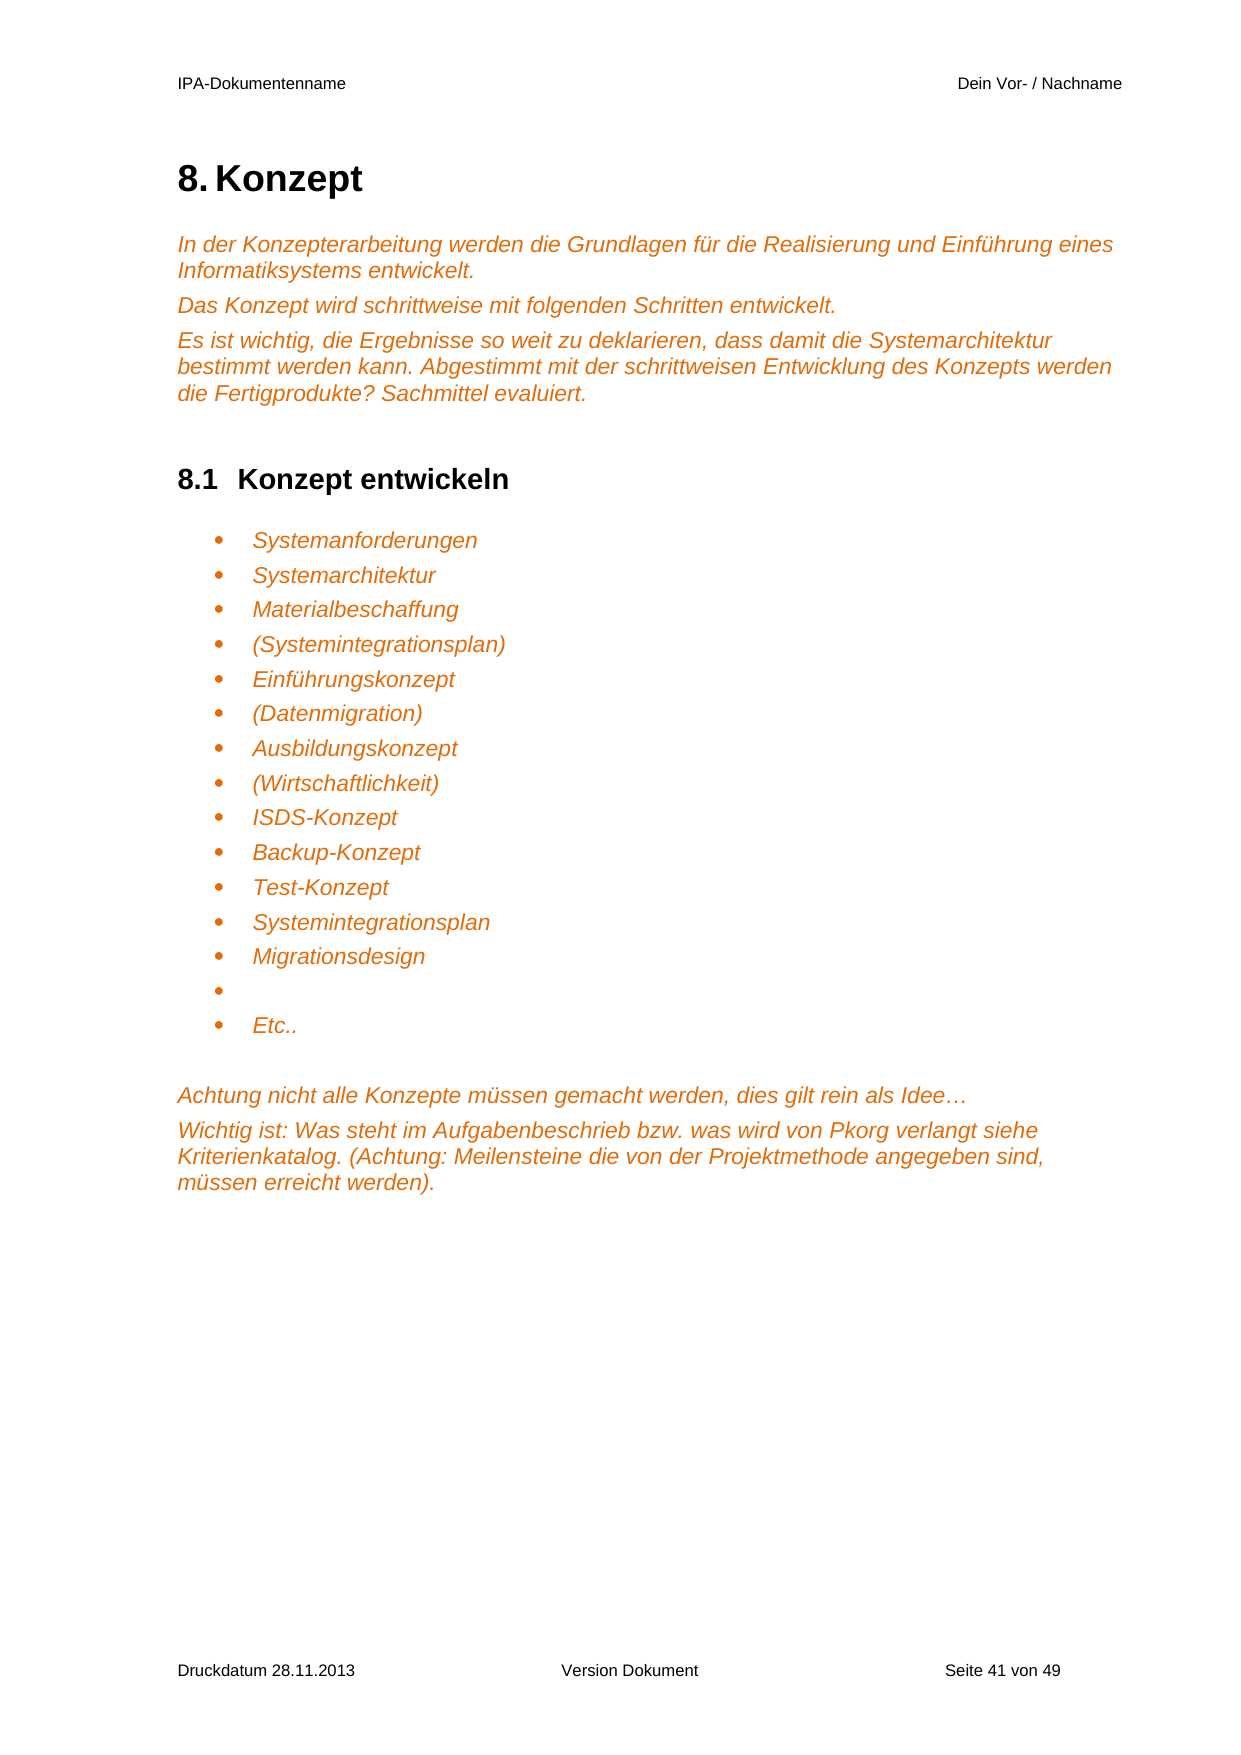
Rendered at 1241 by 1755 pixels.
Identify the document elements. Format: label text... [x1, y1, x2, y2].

text Es ist wichtig, die Ergebnisse so weit zu deklarieren, dass damit die Systemarchitektur bestimmt werden kann. Abgestimmt mit der schrittweisen Entwicklung des Konzepts werden die Fertigprodukte? Sachmittel evaluiert. [177, 327, 1122, 406]
list Migrationsdesign [215, 943, 1122, 969]
subtitle Konzept [177, 157, 1122, 200]
list Systemanforderungen [215, 527, 1122, 553]
text Das Konzept wird schrittweise mit folgenden Schritten entwickelt. [177, 292, 1122, 318]
list Etc.. [215, 1012, 1122, 1039]
list Backup-Konzept [215, 839, 1122, 865]
list Test-Konzept [215, 874, 1122, 900]
list Systemarchitektur [215, 562, 1122, 588]
list (Systemintegrationsplan) [215, 631, 1122, 657]
list Systemintegrationsplan [215, 908, 1122, 935]
text Achtung nicht alle Konzepte müssen gemacht werden, dies gilt rein als Idee… [177, 1082, 1122, 1108]
list ISDS-Konzept [215, 804, 1122, 831]
list (Wirtschaftlichkeit) [215, 770, 1122, 796]
list Einführungskonzept [215, 666, 1122, 692]
list Ausbildungskonzept [215, 735, 1122, 761]
text In der Konzepterarbeitung werden die Grundlagen für die Realisierung und Einführung eines Informatiksystems entwickelt. [177, 231, 1122, 284]
subtitle Konzept entwickeln [177, 462, 1122, 496]
list Materialbeschaffung [215, 596, 1122, 623]
list (Datenmigration) [215, 700, 1122, 727]
text Wichtig ist: Was steht im Aufgabenbeschrieb bzw. was wird von Pkorg verlangt siehe Kriterienkatalog. (Achtung: Meilensteine die von der Projektmethode angegeben sind, müssen erreicht werden). [177, 1117, 1122, 1196]
